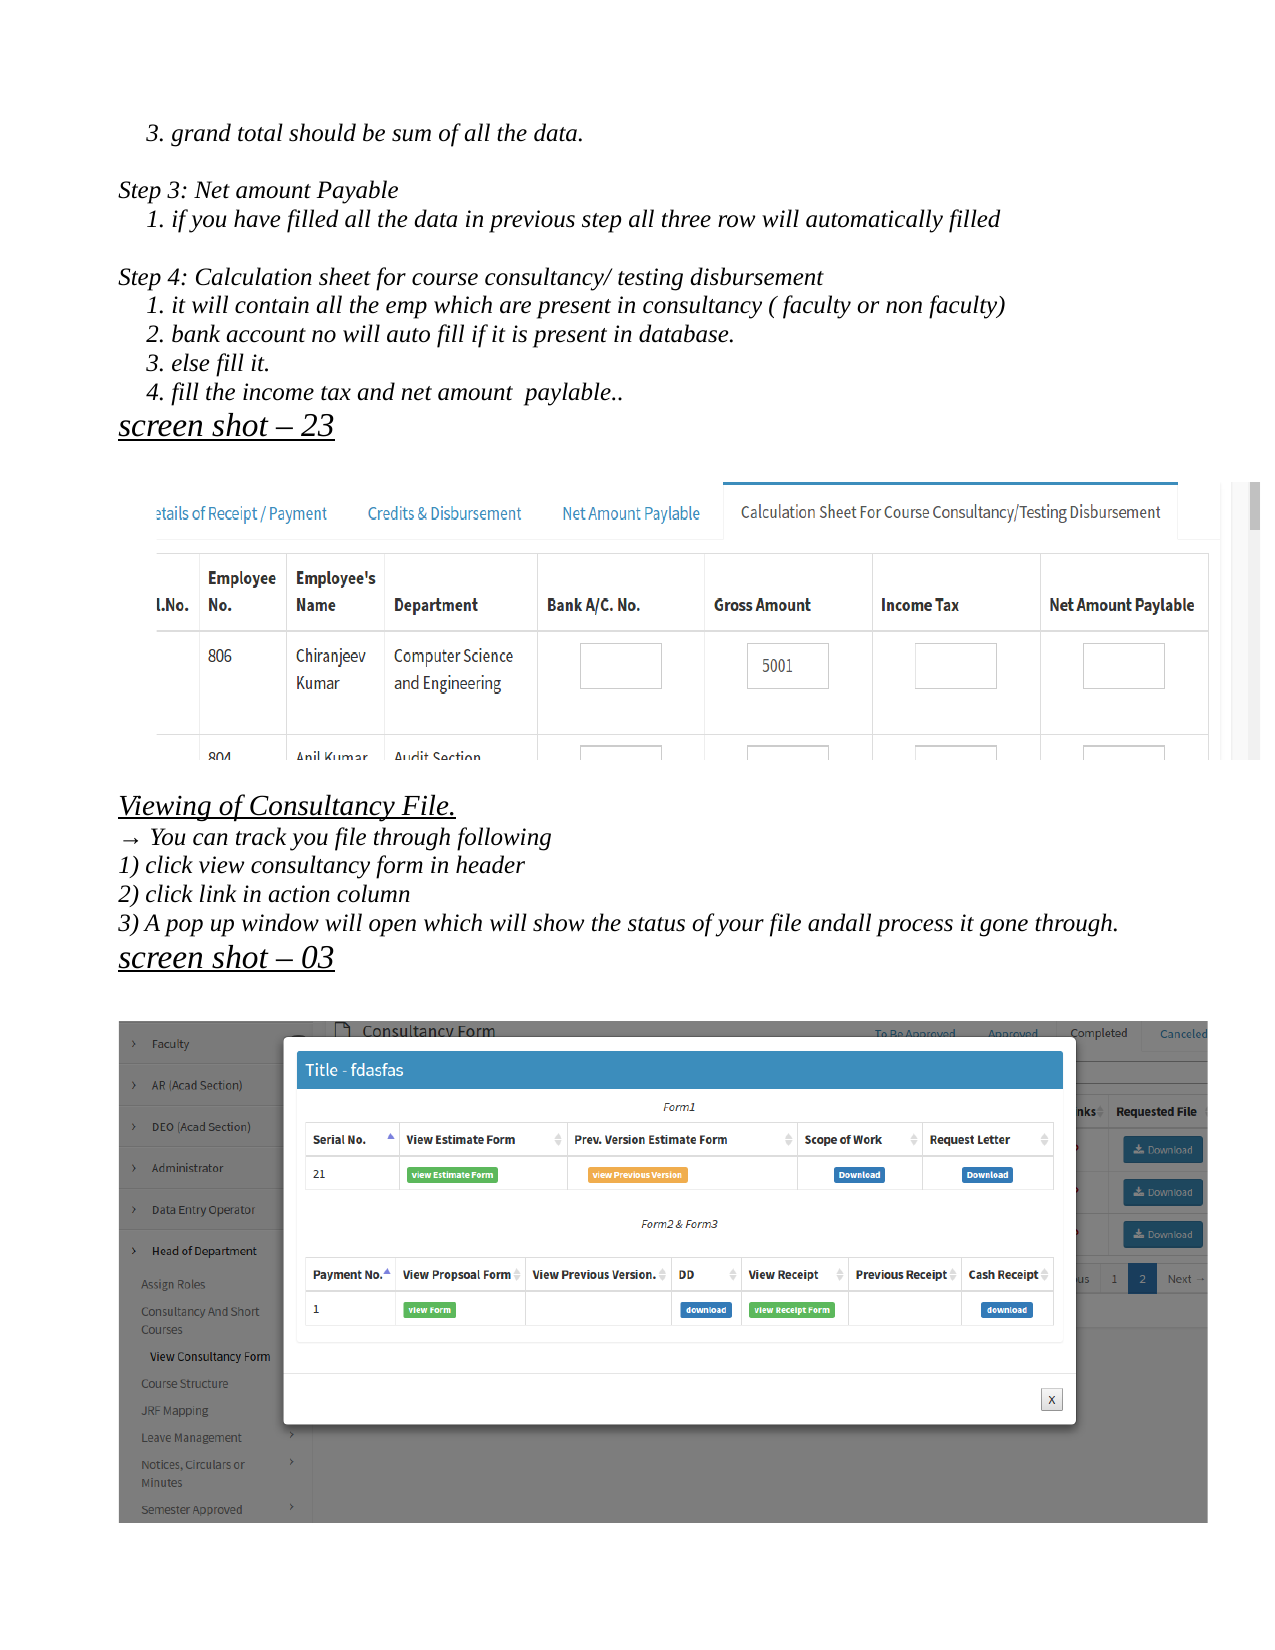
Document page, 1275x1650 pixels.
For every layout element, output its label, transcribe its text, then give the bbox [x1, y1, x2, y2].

text screen shot – 03 [118, 937, 1157, 975]
picture [118, 1021, 1208, 1523]
text 1. it will contain all the emp which are present in consultancy ( faculty or non faculty) [118, 291, 1157, 319]
text 3. grand total should be sum of all the data. [118, 118, 1157, 147]
text 3) A pop up window will open which will show the status of your file andall process it gone through. [118, 908, 1157, 937]
text 2) click link in action column [118, 879, 1157, 908]
text → You can track you file through following [118, 822, 1157, 851]
text 4. fill the income tax and net amount paylable.. [118, 377, 1157, 406]
picture [156, 482, 1261, 760]
text 1. if you have filled all the data in previous step all three row will automatically filled [118, 204, 1157, 233]
text screen shot – 23 [118, 406, 1157, 444]
text Step 3: Net amount Payable [118, 176, 1157, 204]
text 1) click view consultancy form in header [118, 851, 1157, 879]
text Step 4: Calculation sheet for course consultancy/ testing disbursement [118, 262, 1157, 291]
text 2. bank account no will auto fill if it is present in database. [118, 319, 1157, 348]
text Viewing of Consultancy File. [118, 788, 1157, 822]
text 3. else fill it. [118, 348, 1157, 377]
